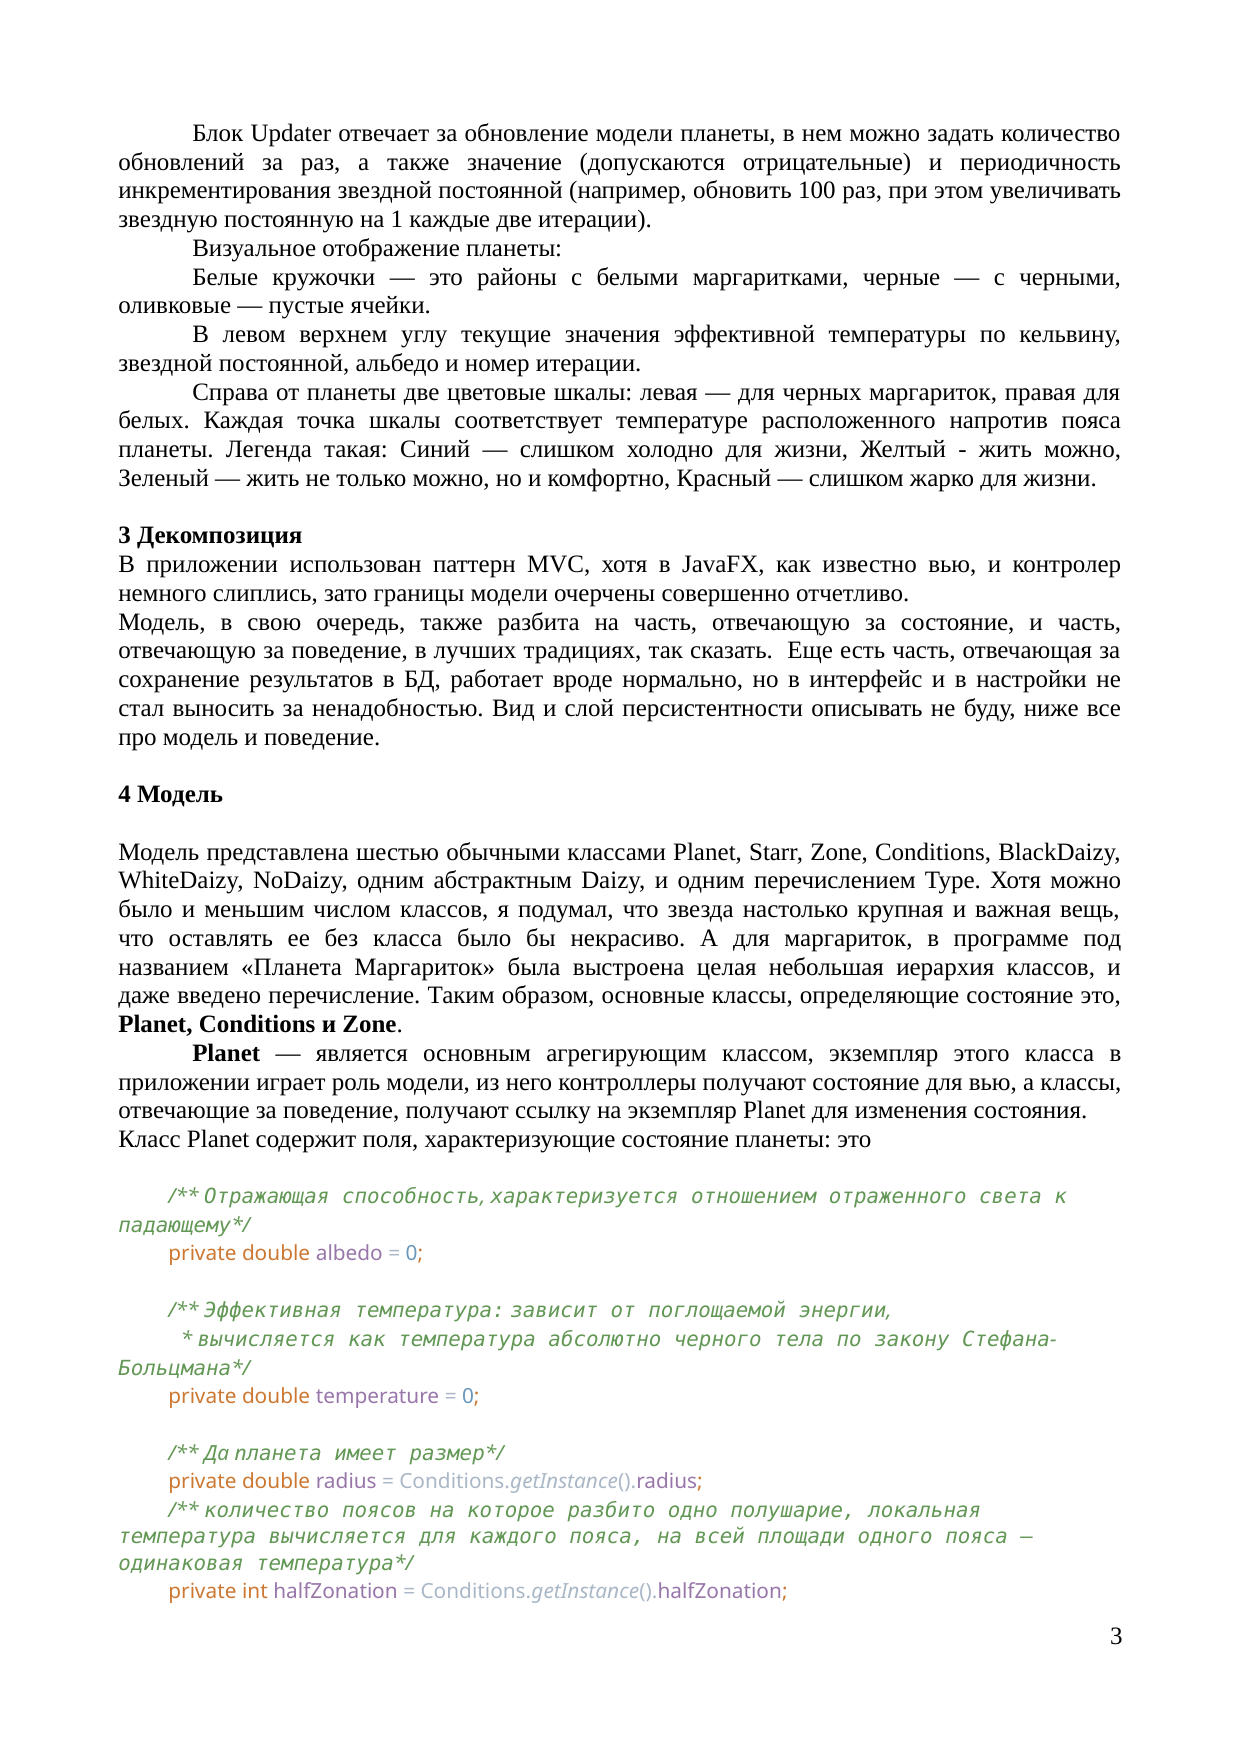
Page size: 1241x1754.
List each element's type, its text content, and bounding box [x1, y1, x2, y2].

text /** Эффективная температура: зависит от поглощаемой энергии, [118, 1296, 1122, 1324]
text private int halfZonation = Conditions.getInstance().halfZonation; [118, 1576, 1122, 1605]
text 3 Декомпозиция [118, 521, 1122, 549]
text private double temperature = 0; [118, 1381, 1122, 1409]
text Модель, в свою очередь, также разбита на часть, отвечающую за состояние, и часть, отвечающую за поведение, в лучших традициях, так сказать. Еще есть часть, отвечающая за сохранение результатов в БД, работает вроде нормально, но в интерфейс и в настройки не стал выносить за ненадобностью. Вид и слой персистентности описывать не буду, ниже все про модель и поведение. [118, 607, 1122, 751]
text 4 Модель [118, 779, 1122, 808]
text Planet — является основным агрегирующим классом, экземпляр этого класса в приложении играет роль модели, из него контроллеры получают состояние для вью, а классы, отвечающие за поведение, получают ссылку на экземпляр Planet для изменения состояния. [118, 1038, 1122, 1124]
text Модель представлена шестью обычными классами Planet, Starr, Zone, Conditions, BlackDaizy, WhiteDaizy, NoDaizy, одним абстрактным Daizy, и одним перечислением Type. Хотя можно было и меньшим числом классов, я подумал, что звезда настолько крупная и важная вещь, что оставлять ее без класса было бы некрасиво. А для маргариток, в программе под названием «Планета Маргариток» была выстроена целая небольшая иерархия классов, и даже введено перечисление. Таким образом, основные классы, определяющие состояние это, Planet, Conditions и Zone. [118, 837, 1122, 1038]
text private double radius = Conditions.getInstance().radius; [118, 1467, 1122, 1495]
text Белые кружочки — это районы с белыми маргаритками, черные — с черными, оливковые — пустые ячейки. [118, 262, 1122, 319]
text * вычисляется как температура абсолютно черного тела по закону Стефана-Больцмана*/ [118, 1324, 1122, 1381]
text /** Да планета имеет размер*/ [118, 1438, 1122, 1467]
text /** количество поясов на которое разбито одно полушарие, локальная температура вычисляется для каждого пояса, на всей площади одного пояса — одинаковая температура*/ [118, 1495, 1122, 1576]
text Класс Planet содержит поля, характеризующие состояние планеты: это [118, 1124, 1122, 1153]
text /** Отражающая способность, характеризуется отношением отраженного света к падающему*/ [118, 1182, 1122, 1238]
text В приложении использован паттерн MVC, хотя в JavaFX, как известно вью, и контролер немного слиплись, зато границы модели очерчены совершенно отчетливо. [118, 549, 1122, 607]
text private double albedo = 0; [118, 1238, 1122, 1267]
text Визуальное отображение планеты: [118, 233, 1122, 262]
text Блок Updater отвечает за обновление модели планеты, в нем можно задать количество обновлений за раз, а также значение (допускаются отрицательные) и периодичность инкрементирования звездной постоянной (например, обновить 100 раз, при этом увеличивать звездную постоянную на 1 каждые две итерации). [118, 118, 1122, 233]
text В левом верхнем углу текущие значения эффективной температуры по кельвину, звездной постоянной, альбедо и номер итерации. [118, 319, 1122, 377]
text Справа от планеты две цветовые шкалы: левая — для черных маргариток, правая для белых. Каждая точка шкалы соответствует температуре расположенного напротив пояса планеты. Легенда такая: Синий — слишком холодно для жизни, Желтый - жить можно, Зеленый — жить не только можно, но и комфортно, Красный — слишком жарко для жизни. [118, 377, 1122, 492]
